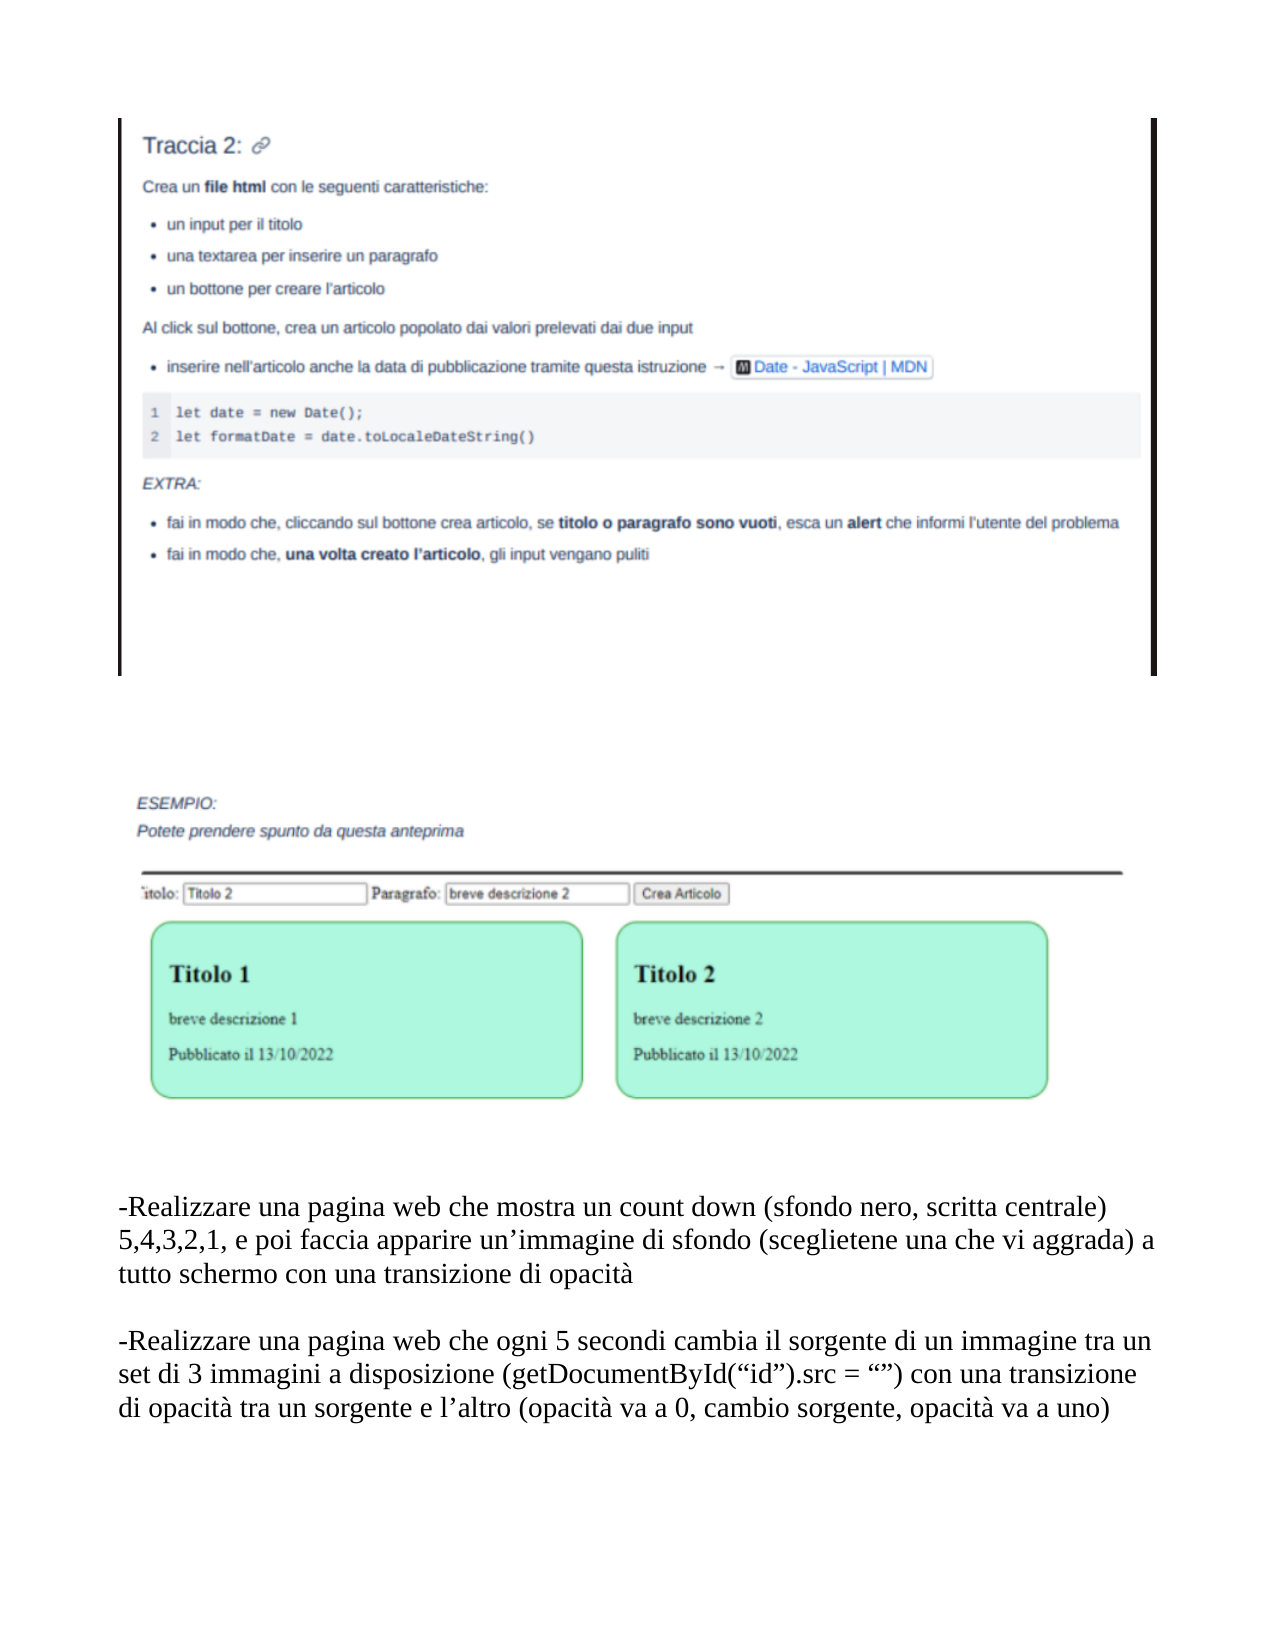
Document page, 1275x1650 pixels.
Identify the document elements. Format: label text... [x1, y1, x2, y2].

picture [118, 733, 1157, 1161]
text -Realizzare una pagina web che ogni 5 secondi cambia il sorgente di un immagine tra un set di 3 immagini a disposizione (getDocumentById(“id”).src = “”) con una transizione di opacità tra un sorgente e l’altro (opacità va a 0, cambio sorgente, opacità va a uno) [118, 1323, 1157, 1424]
picture [118, 118, 1157, 676]
text -Realizzare una pagina web che mostra un count down (sfondo nero, scritta centrale) 5,4,3,2,1, e poi faccia apparire un’immagine di sfondo (sceglietene una che vi aggrada) a tutto schermo con una transizione di opacità [118, 1189, 1157, 1289]
